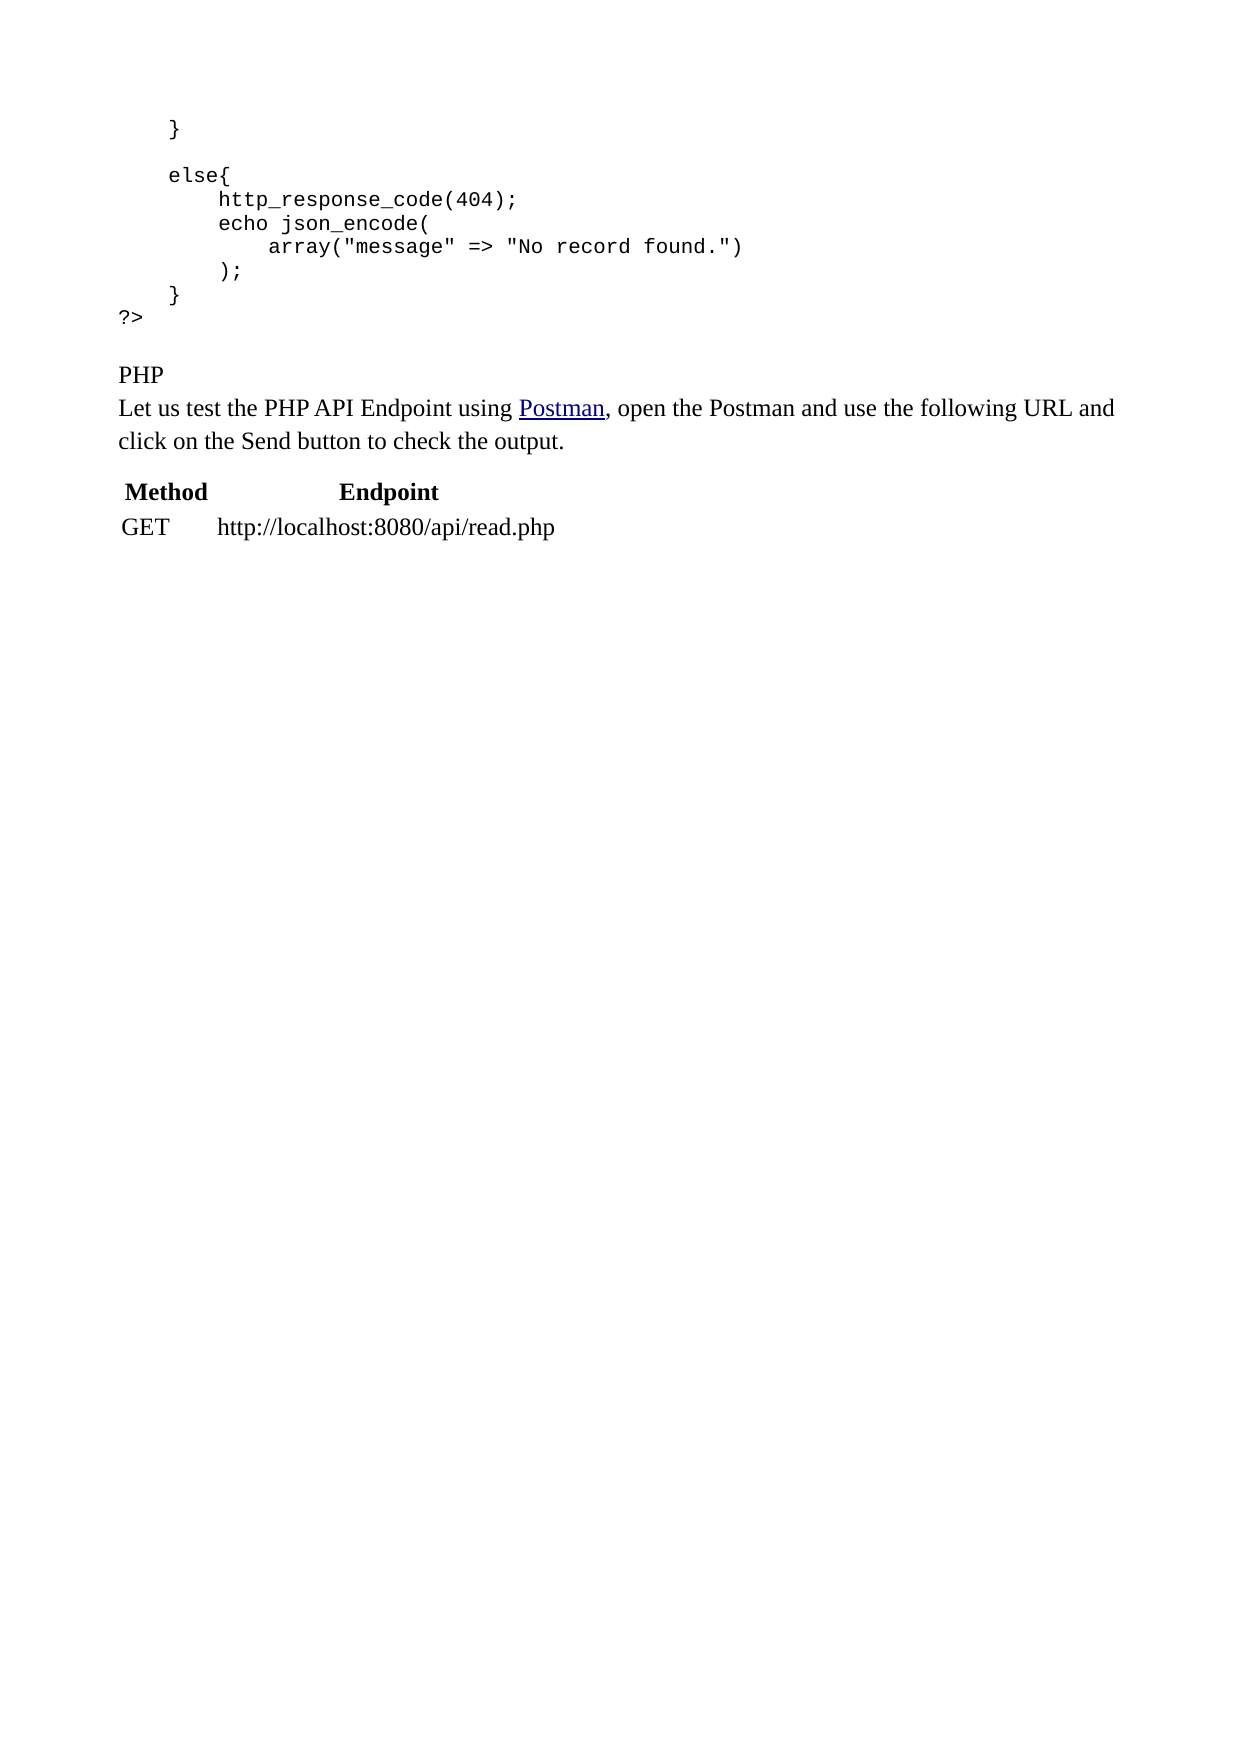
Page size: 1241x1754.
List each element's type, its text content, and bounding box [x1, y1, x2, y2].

table_header Method [118, 474, 214, 509]
table_header Endpoint [214, 474, 564, 509]
table_cell http://localhost:8080/api/read.php [214, 509, 564, 543]
text echo json_encode( [118, 213, 1122, 236]
text array("message" => "No record found.") [118, 236, 1122, 260]
text } [118, 284, 1122, 307]
text else{ [118, 165, 1122, 189]
text Let us test the PHP API Endpoint using Postman, open the Postman and use the following URL and click on the Send button to check the output. [118, 393, 1122, 455]
text ?> [118, 307, 1122, 331]
table_cell GET [118, 509, 214, 543]
text http_response_code(404); [118, 189, 1122, 213]
text PHP [118, 360, 1122, 389]
text } [118, 118, 1122, 142]
text ); [118, 260, 1122, 284]
